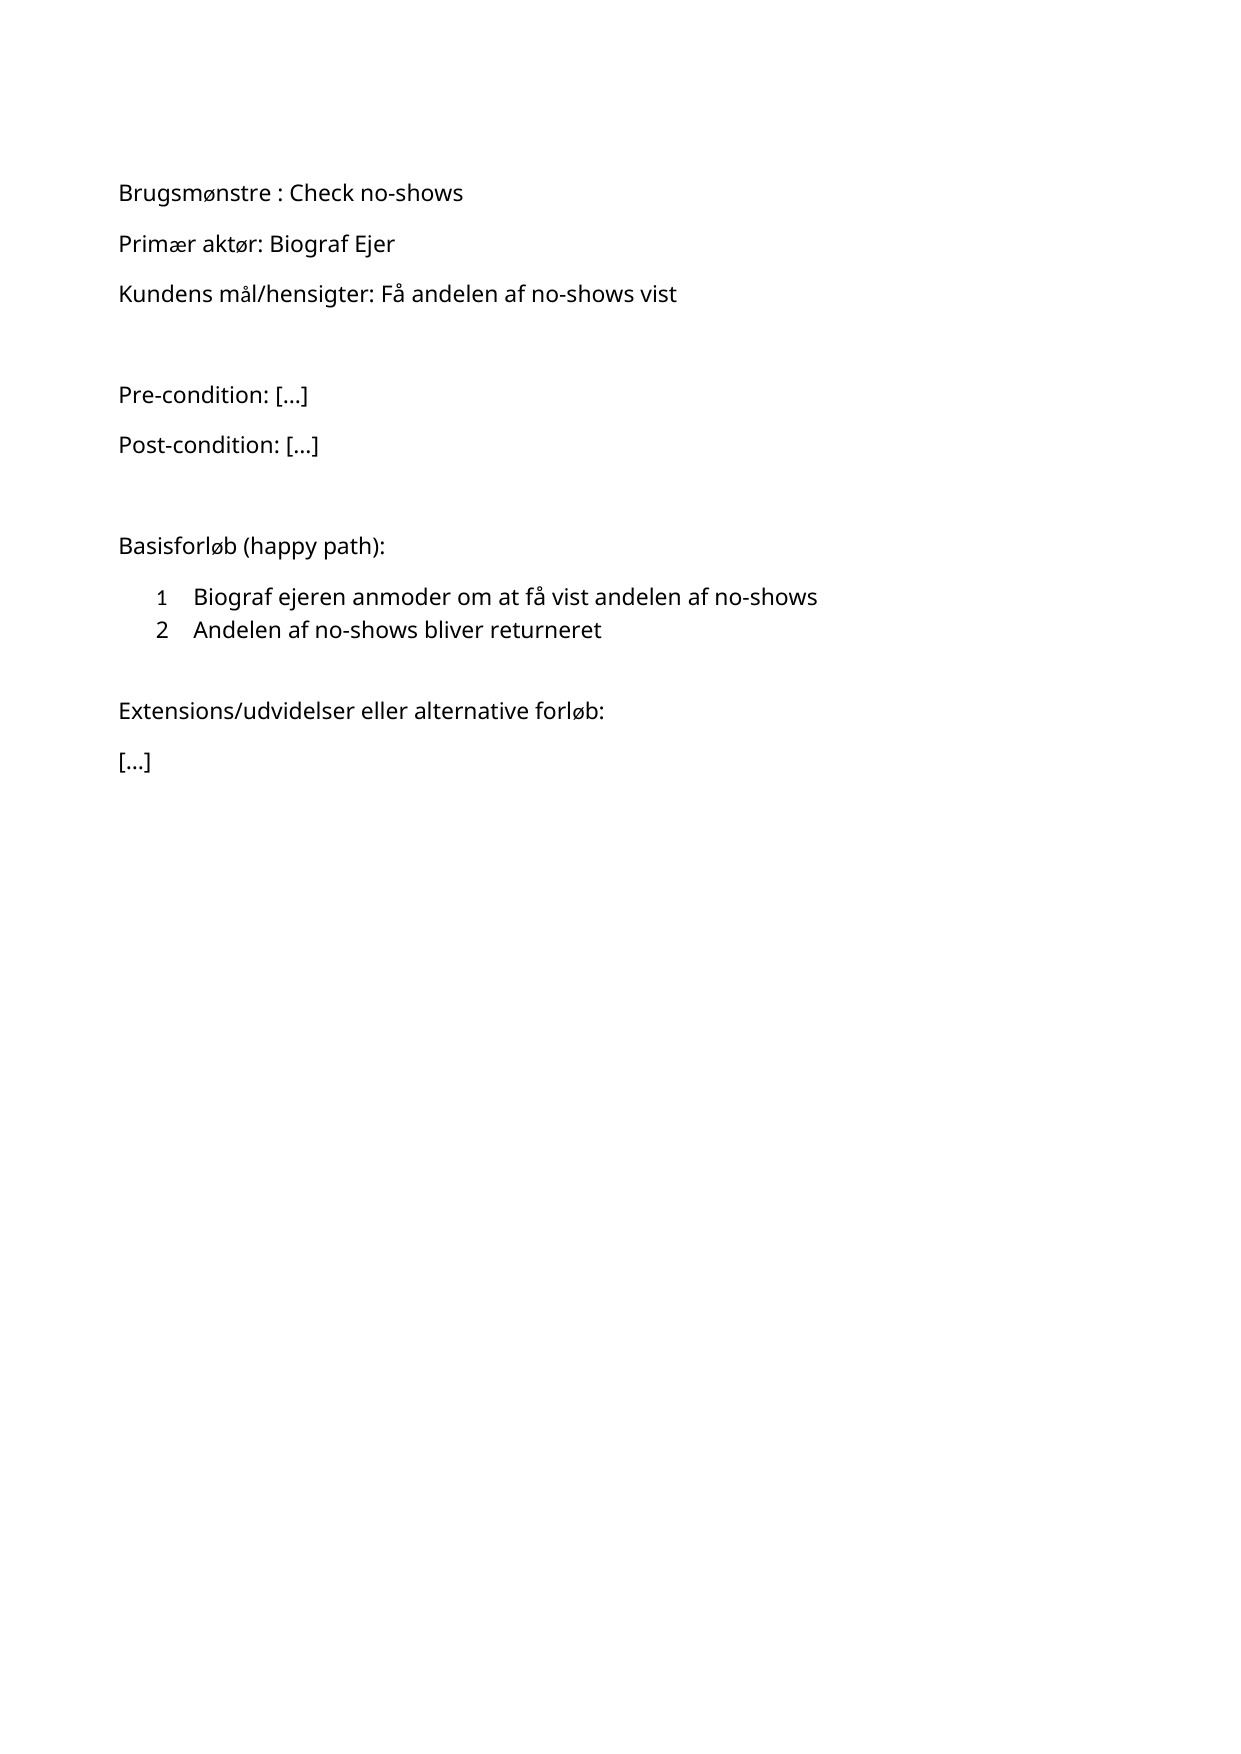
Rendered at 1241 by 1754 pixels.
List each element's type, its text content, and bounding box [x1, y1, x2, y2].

text Primær aktør: Biograf Ejer [118, 228, 1122, 259]
text Basisforløb (happy path): [118, 530, 1122, 561]
text Pre-condition: […] [118, 379, 1122, 410]
list Andelen af no-shows bliver returneret [156, 614, 1122, 646]
text […] [118, 745, 1122, 777]
list Biograf ejeren anmoder om at få vist andelen af no-shows [156, 581, 1122, 612]
text Extensions/udvidelser eller alternative forløb: [118, 695, 1122, 726]
text Kundens mål/hensigter: Få andelen af no-shows vist [118, 278, 1122, 309]
text Brugsmønstre : Check no-shows [118, 177, 1122, 208]
text Post-condition: […] [118, 429, 1122, 461]
